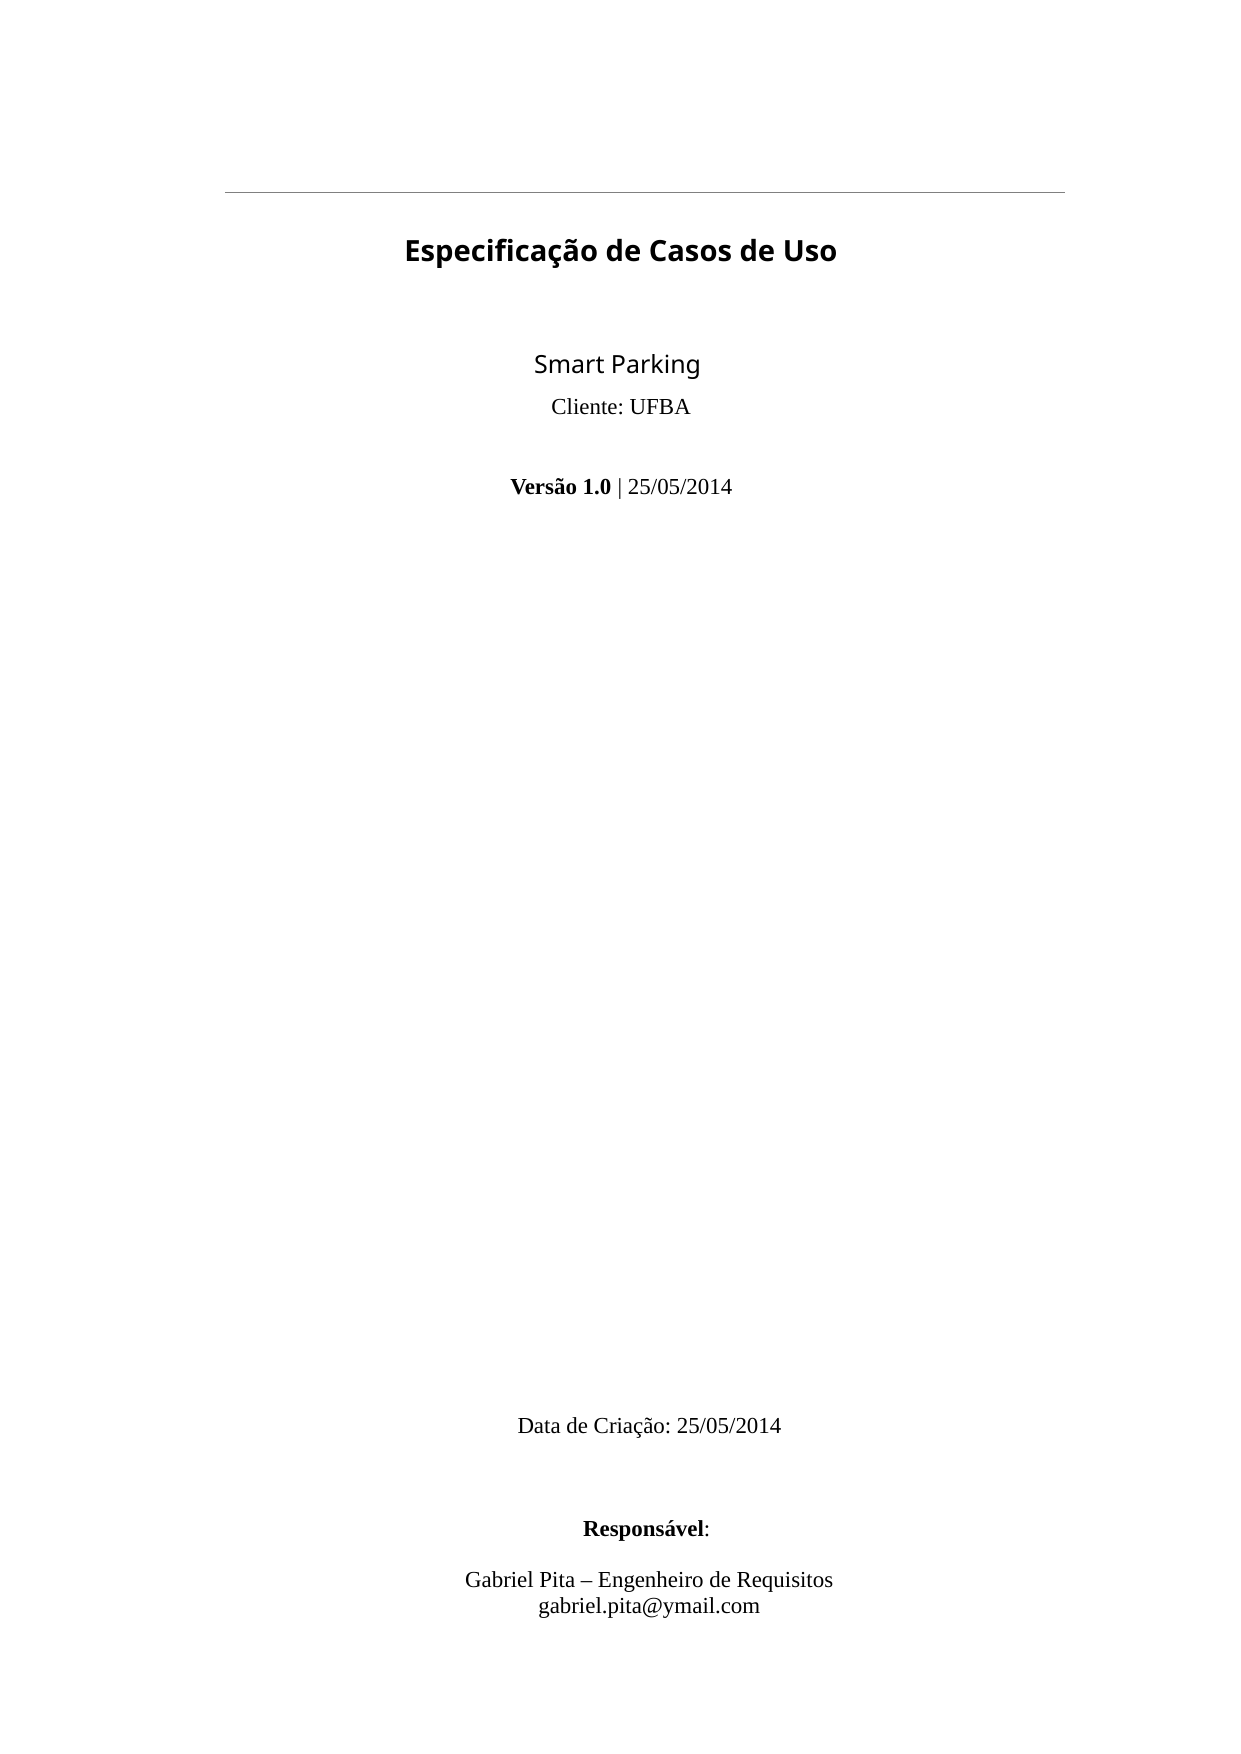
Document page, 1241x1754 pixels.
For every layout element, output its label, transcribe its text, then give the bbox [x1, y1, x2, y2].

text Versão 1.0 | 25/05/2014 [122, 471, 1120, 499]
text Gabriel Pita – Engenheiro de Requisitos gabriel.pita@ymail.com [178, 1566, 1120, 1619]
text Especificação de Casos de Uso [121, 230, 1120, 270]
text Responsável: [178, 1514, 1120, 1541]
text Cliente: UFBA [122, 393, 1120, 419]
text Data de Criação: 25/05/2014 [178, 1412, 1120, 1438]
text Smart Parking [121, 346, 1120, 381]
